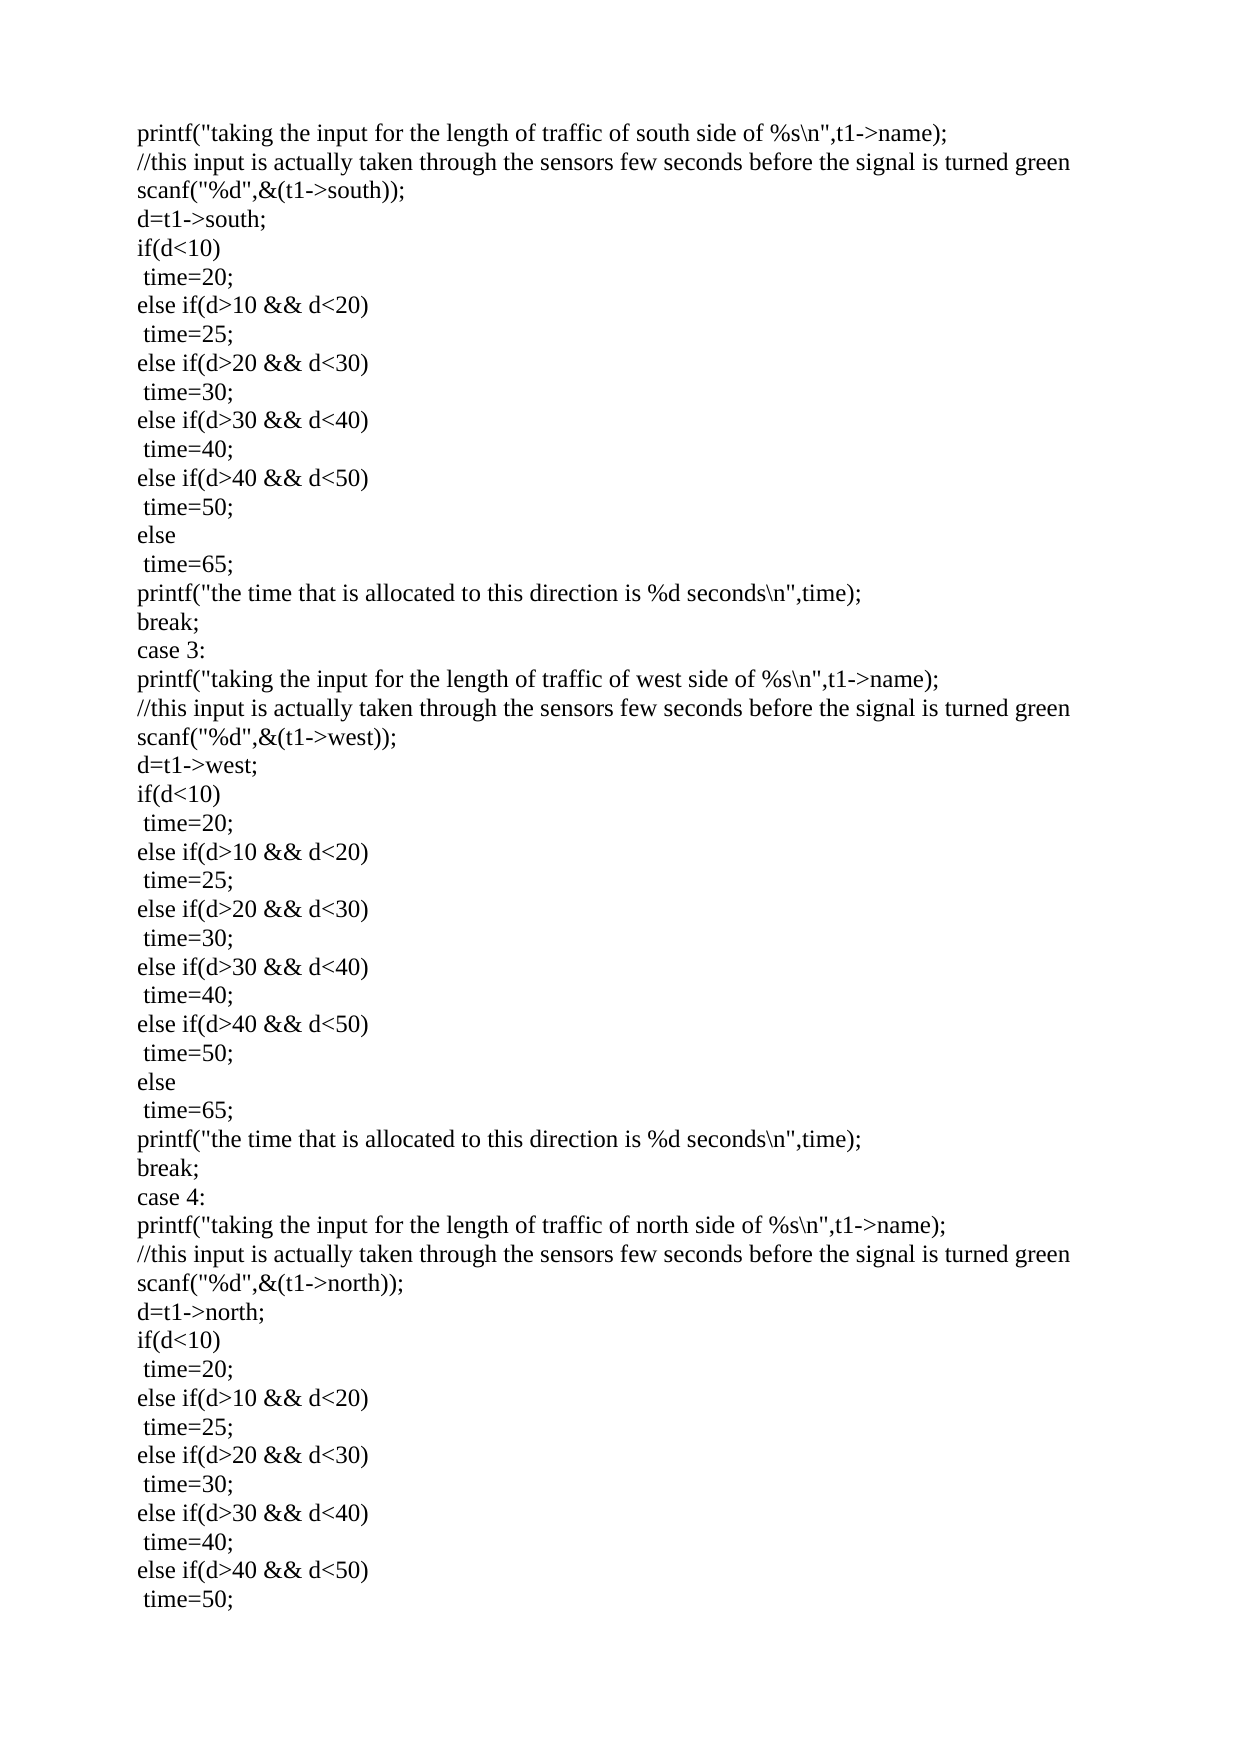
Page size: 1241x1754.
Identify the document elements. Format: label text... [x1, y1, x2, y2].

text else if(d>30 && d<40) [118, 406, 1122, 434]
text else if(d>40 && d<50) [118, 463, 1122, 492]
text break; [118, 1153, 1122, 1182]
text printf("taking the input for the length of traffic of west side of %s\n",t1->name); [118, 664, 1122, 693]
text else if(d>10 && d<20) [118, 291, 1122, 319]
text if(d<10) [118, 233, 1122, 262]
text time=20; [118, 808, 1122, 837]
text printf("taking the input for the length of traffic of north side of %s\n",t1->name); [118, 1211, 1122, 1239]
text break; [118, 607, 1122, 636]
text time=40; [118, 1527, 1122, 1556]
text else if(d>30 && d<40) [118, 1498, 1122, 1527]
text printf("taking the input for the length of traffic of south side of %s\n",t1->name); [118, 118, 1122, 147]
text else if(d>30 && d<40) [118, 952, 1122, 981]
text else if(d>10 && d<20) [118, 837, 1122, 866]
text case 4: [118, 1182, 1122, 1211]
text time=65; [118, 549, 1122, 578]
text time=30; [118, 923, 1122, 952]
text case 3: [118, 636, 1122, 664]
text else if(d>20 && d<30) [118, 348, 1122, 377]
text time=20; [118, 262, 1122, 291]
text d=t1->west; [118, 751, 1122, 779]
text time=40; [118, 434, 1122, 463]
text scanf("%d",&(t1->south)); [118, 176, 1122, 204]
text time=40; [118, 981, 1122, 1009]
text d=t1->north; [118, 1297, 1122, 1326]
text else if(d>20 && d<30) [118, 1441, 1122, 1469]
text time=30; [118, 377, 1122, 406]
text scanf("%d",&(t1->west)); [118, 722, 1122, 751]
text time=25; [118, 1412, 1122, 1441]
text time=50; [118, 1584, 1122, 1613]
text scanf("%d",&(t1->north)); [118, 1268, 1122, 1297]
text printf("the time that is allocated to this direction is %d seconds\n",time); [118, 1124, 1122, 1153]
text printf("the time that is allocated to this direction is %d seconds\n",time); [118, 578, 1122, 607]
text time=30; [118, 1469, 1122, 1498]
text if(d<10) [118, 1326, 1122, 1354]
text else if(d>20 && d<30) [118, 894, 1122, 923]
text //this input is actually taken through the sensors few seconds before the signal is turned green [118, 147, 1122, 176]
text else [118, 1067, 1122, 1096]
text else if(d>40 && d<50) [118, 1009, 1122, 1038]
text time=25; [118, 319, 1122, 348]
text time=65; [118, 1096, 1122, 1124]
text time=20; [118, 1354, 1122, 1383]
text time=25; [118, 866, 1122, 894]
text time=50; [118, 1038, 1122, 1067]
text else if(d>40 && d<50) [118, 1556, 1122, 1584]
text else [118, 521, 1122, 549]
text if(d<10) [118, 779, 1122, 808]
text //this input is actually taken through the sensors few seconds before the signal is turned green [118, 693, 1122, 722]
text else if(d>10 && d<20) [118, 1383, 1122, 1412]
text time=50; [118, 492, 1122, 521]
text //this input is actually taken through the sensors few seconds before the signal is turned green [118, 1239, 1122, 1268]
text d=t1->south; [118, 204, 1122, 233]
